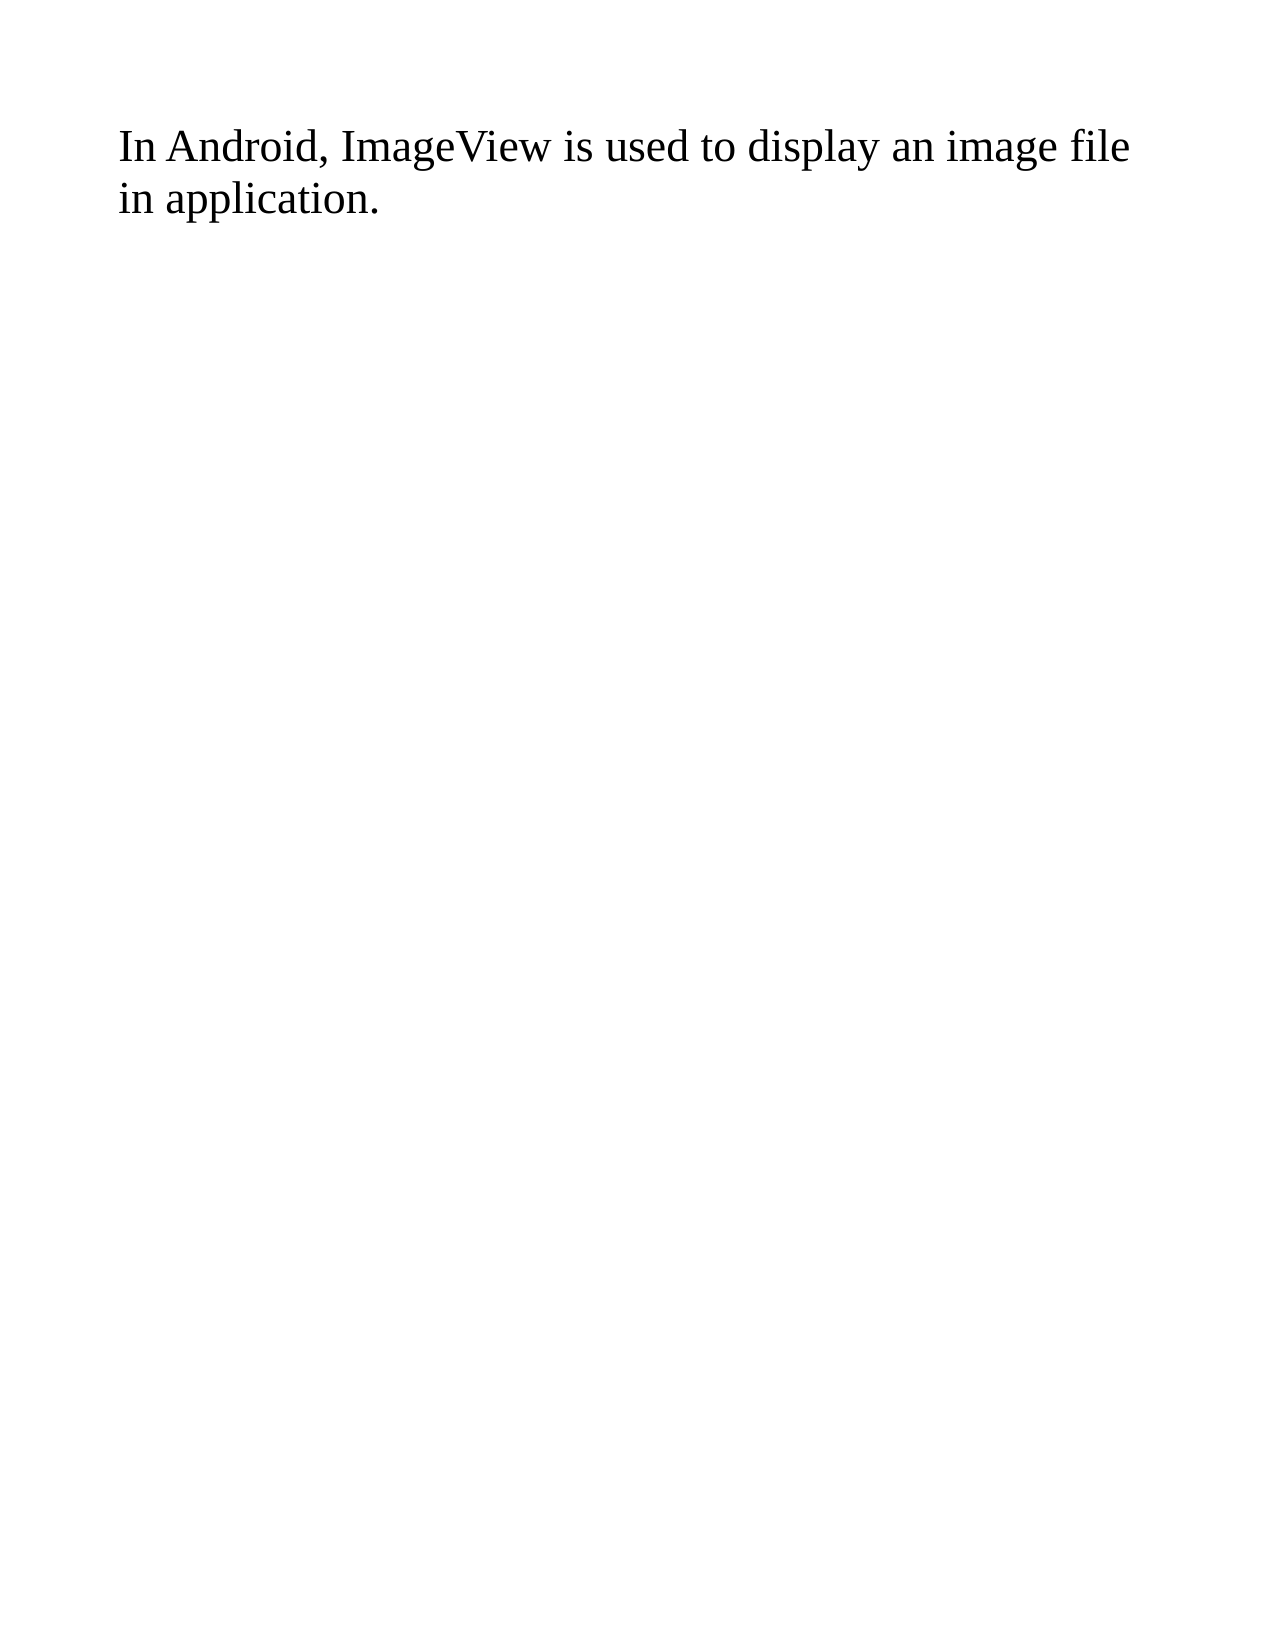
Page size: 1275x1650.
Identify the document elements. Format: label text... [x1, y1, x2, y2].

text In Android, ImageView is used to display an image file in application. [118, 118, 1157, 223]
